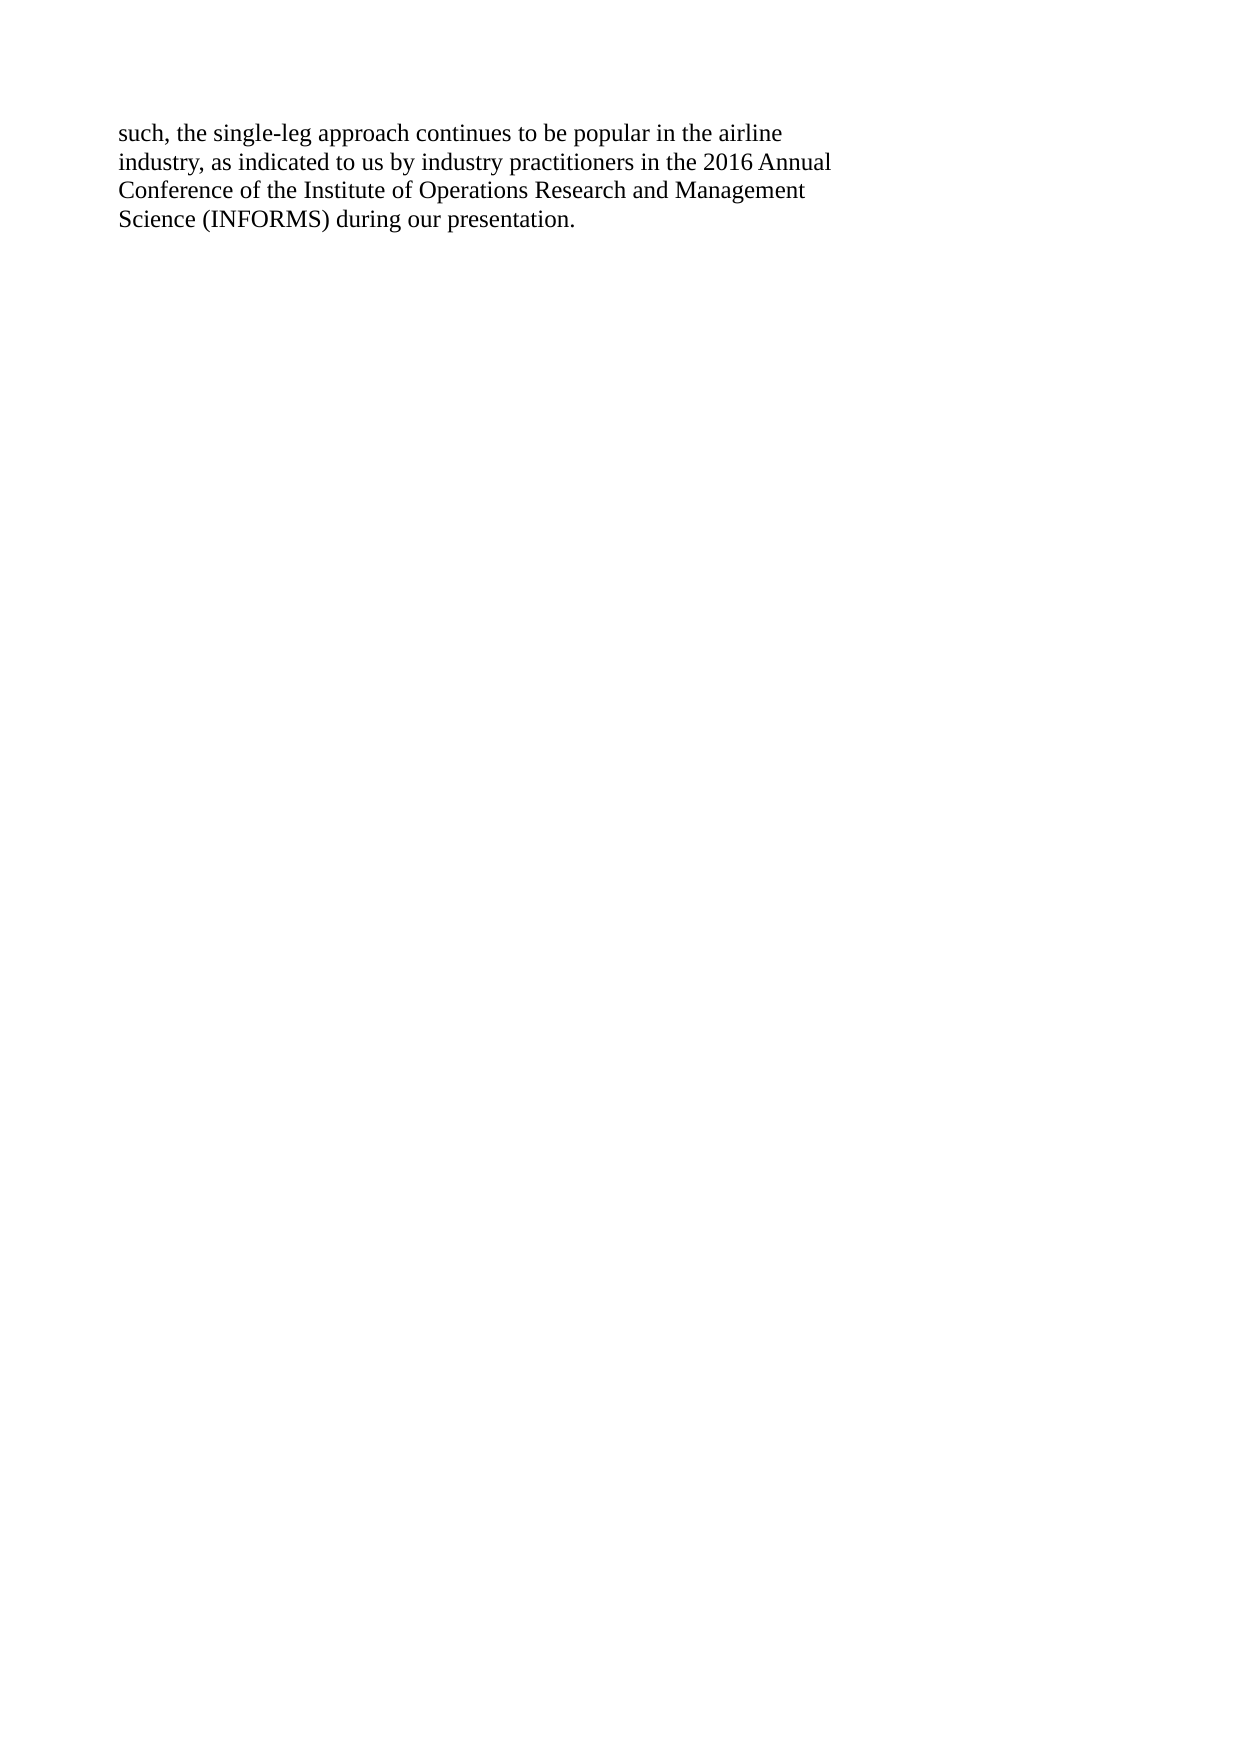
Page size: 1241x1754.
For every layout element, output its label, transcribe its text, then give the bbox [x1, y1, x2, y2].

text Science (INFORMS) during our presentation. [118, 204, 1122, 233]
text industry, as indicated to us by industry practitioners in the 2016 Annual [118, 147, 1122, 176]
text Conference of the Institute of Operations Research and Management [118, 176, 1122, 204]
text such, the single-leg approach continues to be popular in the airline [118, 118, 1122, 147]
